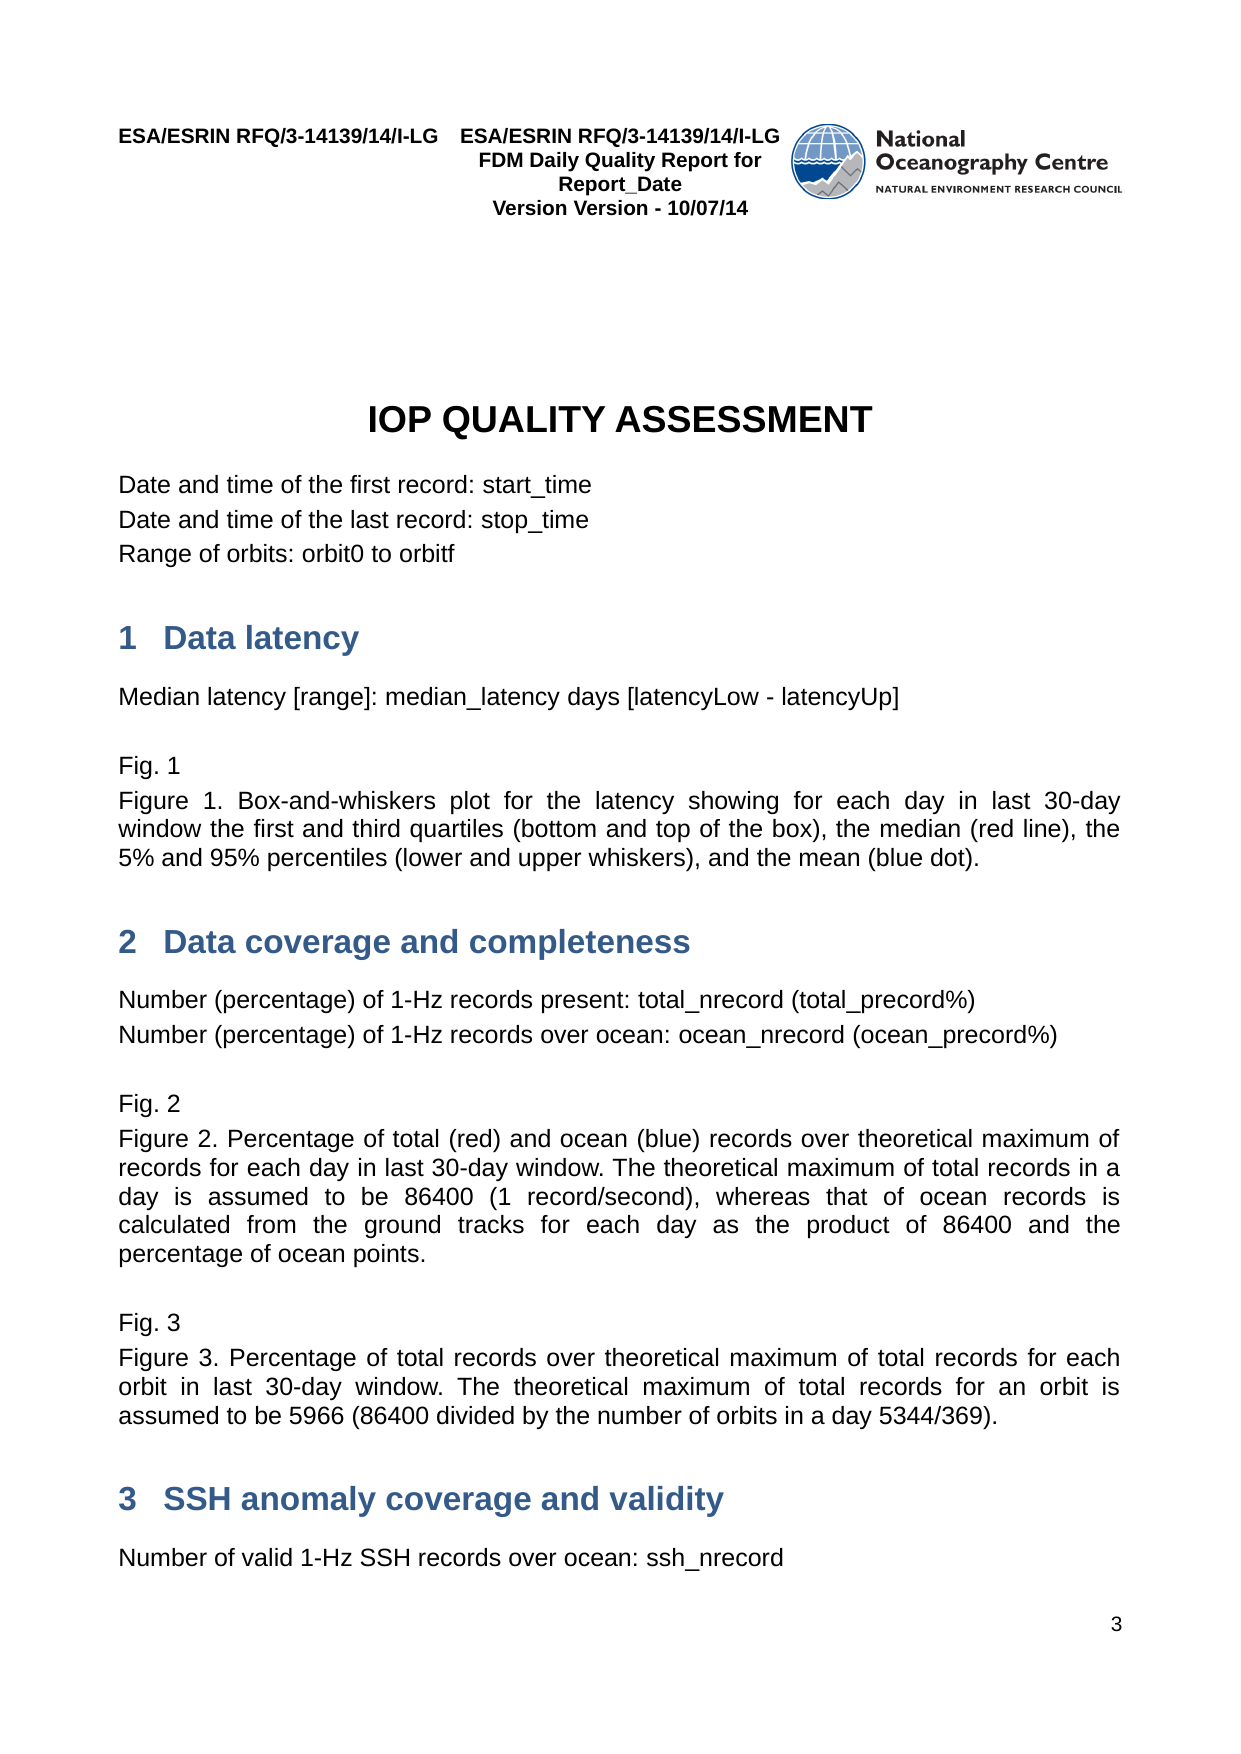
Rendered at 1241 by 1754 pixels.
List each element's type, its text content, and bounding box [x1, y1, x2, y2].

title Date and time of the last record: stop_time [118, 505, 1122, 533]
title Range of orbits: orbit0 to orbitf [118, 539, 1122, 568]
text Number of valid 1-Hz SSH records over ocean: ssh_nrecord [118, 1543, 1122, 1572]
text Figure 1. Box-and-whiskers plot for the latency showing for each day in last 30-day window the first and third quartiles (bottom and top of the box), the median (red line), the 5% and 95% percentiles (lower and upper whiskers), and the mean (blue dot). [118, 786, 1122, 872]
title Date and time of the first record: start_time [118, 470, 1122, 499]
subtitle SSH anomaly coverage and validity [118, 1479, 1122, 1518]
text Fig. 1 [118, 751, 1122, 780]
text Number (percentage) of 1-Hz records present: total_nrecord (total_precord%) [118, 985, 1122, 1014]
text Figure 3. Percentage of total records over theoretical maximum of total records for each orbit in last 30-day window. The theoretical maximum of total records for an orbit is assumed to be 5966 (86400 divided by the number of orbits in a day 5344/369). [118, 1343, 1122, 1429]
text Median latency [range]: median_latency days [latencyLow - latencyUp] [118, 682, 1122, 710]
text Fig. 2 [118, 1089, 1122, 1118]
text Fig. 3 [118, 1308, 1122, 1337]
title IOP QUALITY ASSESSMENT [118, 397, 1122, 441]
subtitle Data latency [118, 618, 1122, 657]
text Number (percentage) of 1-Hz records over ocean: ocean_nrecord (ocean_precord%) [118, 1020, 1122, 1049]
subtitle Data coverage and completeness [118, 922, 1122, 960]
text Figure 2. Percentage of total (red) and ocean (blue) records over theoretical maximum of records for each day in last 30-day window. The theoretical maximum of total records in a day is assumed to be 86400 (1 record/second), whereas that of ocean records is calculated from the ground tracks for each day as the product of 86400 and the percentage of ocean points. [118, 1124, 1122, 1268]
